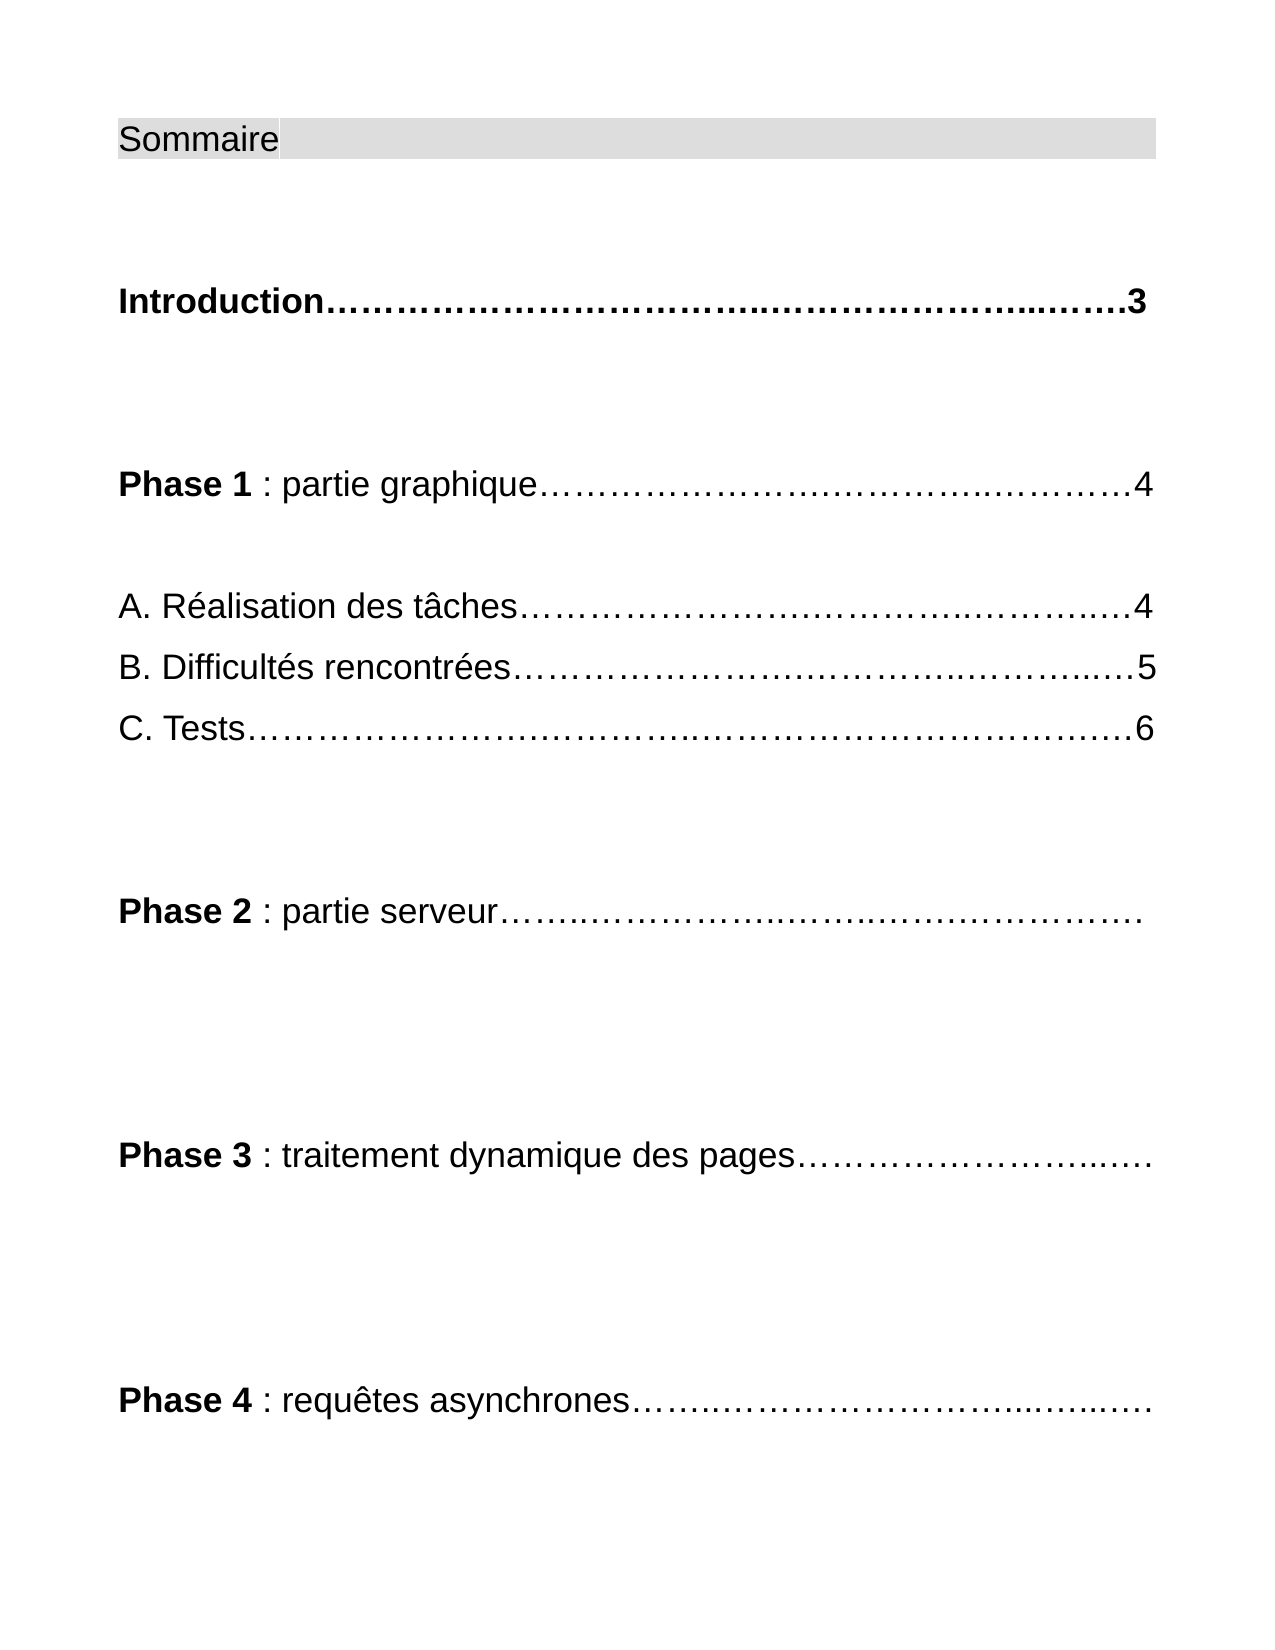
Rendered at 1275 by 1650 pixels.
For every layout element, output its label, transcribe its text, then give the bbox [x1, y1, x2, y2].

text Phase 1 : partie graphique…………………….…………..…………4 [118, 463, 1157, 504]
text A. Réalisation des tâches…………………….…………..………..…4 [118, 585, 1157, 626]
text C. Tests…………………….…………..…………………………….…6 [118, 707, 1157, 748]
text Phase 2 : partie serveur……..……………..……..…….……………. [118, 890, 1157, 931]
text Introduction………………………………..…………………...…….3 [118, 280, 1157, 321]
text Phase 4 : requêtes asynchrones……..……………………....…...…. [118, 1379, 1157, 1420]
text B. Difficultés rencontrées…………………….…………..………...…5 [118, 646, 1157, 687]
text Phase 3 : traitement dynamique des pages……………………...…. [118, 1134, 1157, 1175]
text Sommaire [118, 118, 1157, 159]
